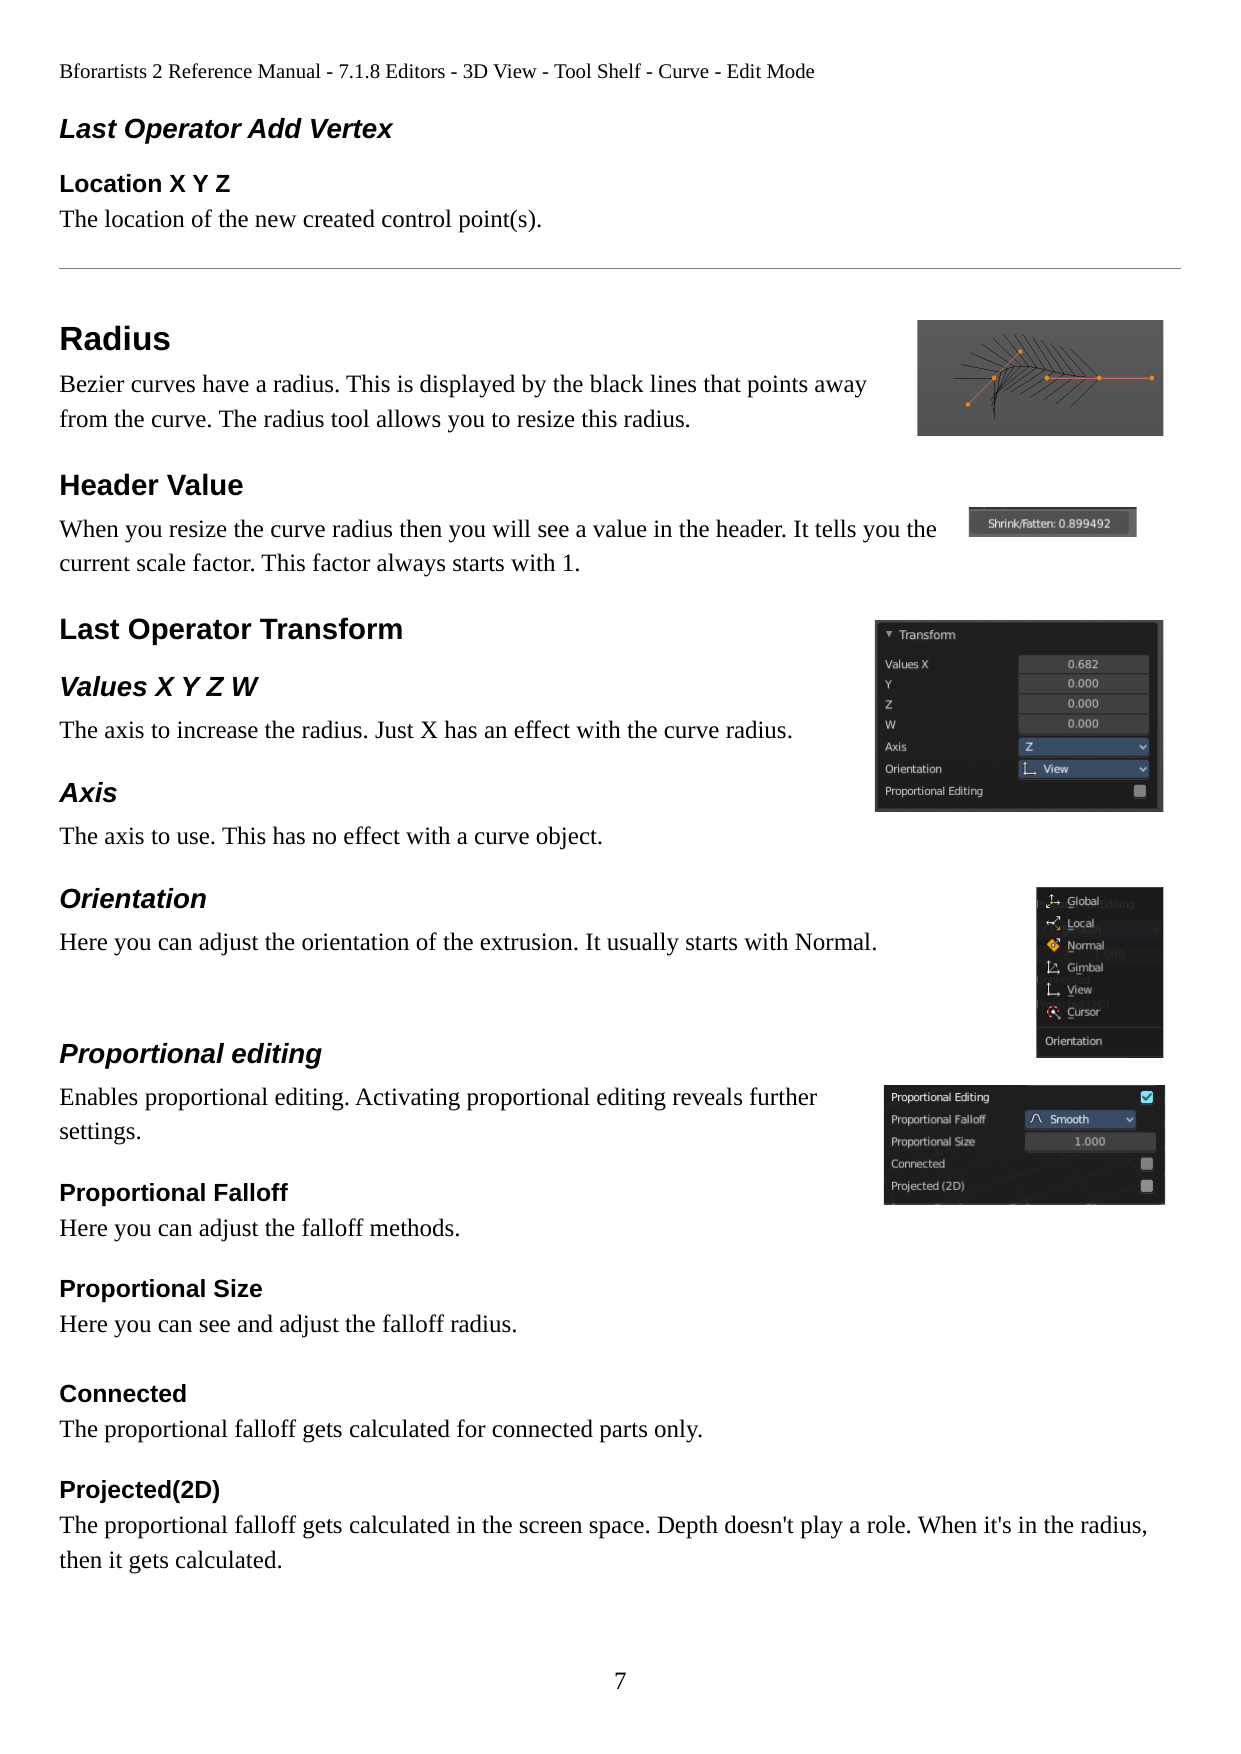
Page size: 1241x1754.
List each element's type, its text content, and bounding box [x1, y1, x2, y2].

picture [917, 320, 1164, 436]
text Enables proportional editing. Activating proportional editing reveals further settings. [59, 1082, 1181, 1145]
subtitle Proportional editing [59, 1038, 1181, 1069]
text The proportional falloff gets calculated in the screen space. Depth doesn't play a role. When it's in the radius, then it gets calculated. [59, 1510, 1181, 1573]
subtitle [1164, 671, 1181, 703]
subtitle Radius [59, 318, 1181, 357]
subtitle Projected(2D) [59, 1476, 1181, 1504]
picture [874, 620, 1164, 812]
text Here you can see and adjust the falloff radius. [59, 1309, 1181, 1338]
subtitle Last Operator Transform [59, 612, 1181, 646]
subtitle Axis [59, 777, 874, 808]
subtitle Location X Y Z [59, 169, 1181, 198]
picture [968, 507, 1137, 537]
subtitle Header Value [59, 468, 1181, 501]
subtitle Proportional Falloff [59, 1178, 1181, 1207]
text Here you can adjust the falloff methods. [59, 1213, 1181, 1242]
subtitle Connected [59, 1379, 1181, 1408]
picture [883, 1085, 1166, 1205]
text Bezier curves have a radius. This is displayed by the black lines that points away from the curve. The radius tool allows you to resize this radius. [59, 369, 917, 433]
subtitle Values X Y Z W [59, 671, 874, 703]
text The location of the new created control point(s). [59, 204, 1181, 233]
subtitle Orientation [59, 883, 1181, 914]
text The axis to use. This has no effect with a curve object. [59, 821, 1181, 850]
text Here you can adjust the orientation of the extrusion. It usually starts with Normal. [59, 927, 1036, 956]
text When you resize the curve radius then you will see a value in the header. It tells you the current scale factor. This factor always starts with 1. [59, 514, 1181, 577]
picture [1036, 887, 1164, 1058]
text The proportional falloff gets calculated for connected parts only. [59, 1414, 1181, 1443]
subtitle [1164, 777, 1181, 808]
subtitle Last Operator Add Vertex [59, 113, 1181, 144]
subtitle Proportional Size [59, 1274, 1181, 1303]
text The axis to increase the radius. Just X has an effect with the curve radius. [59, 715, 874, 744]
